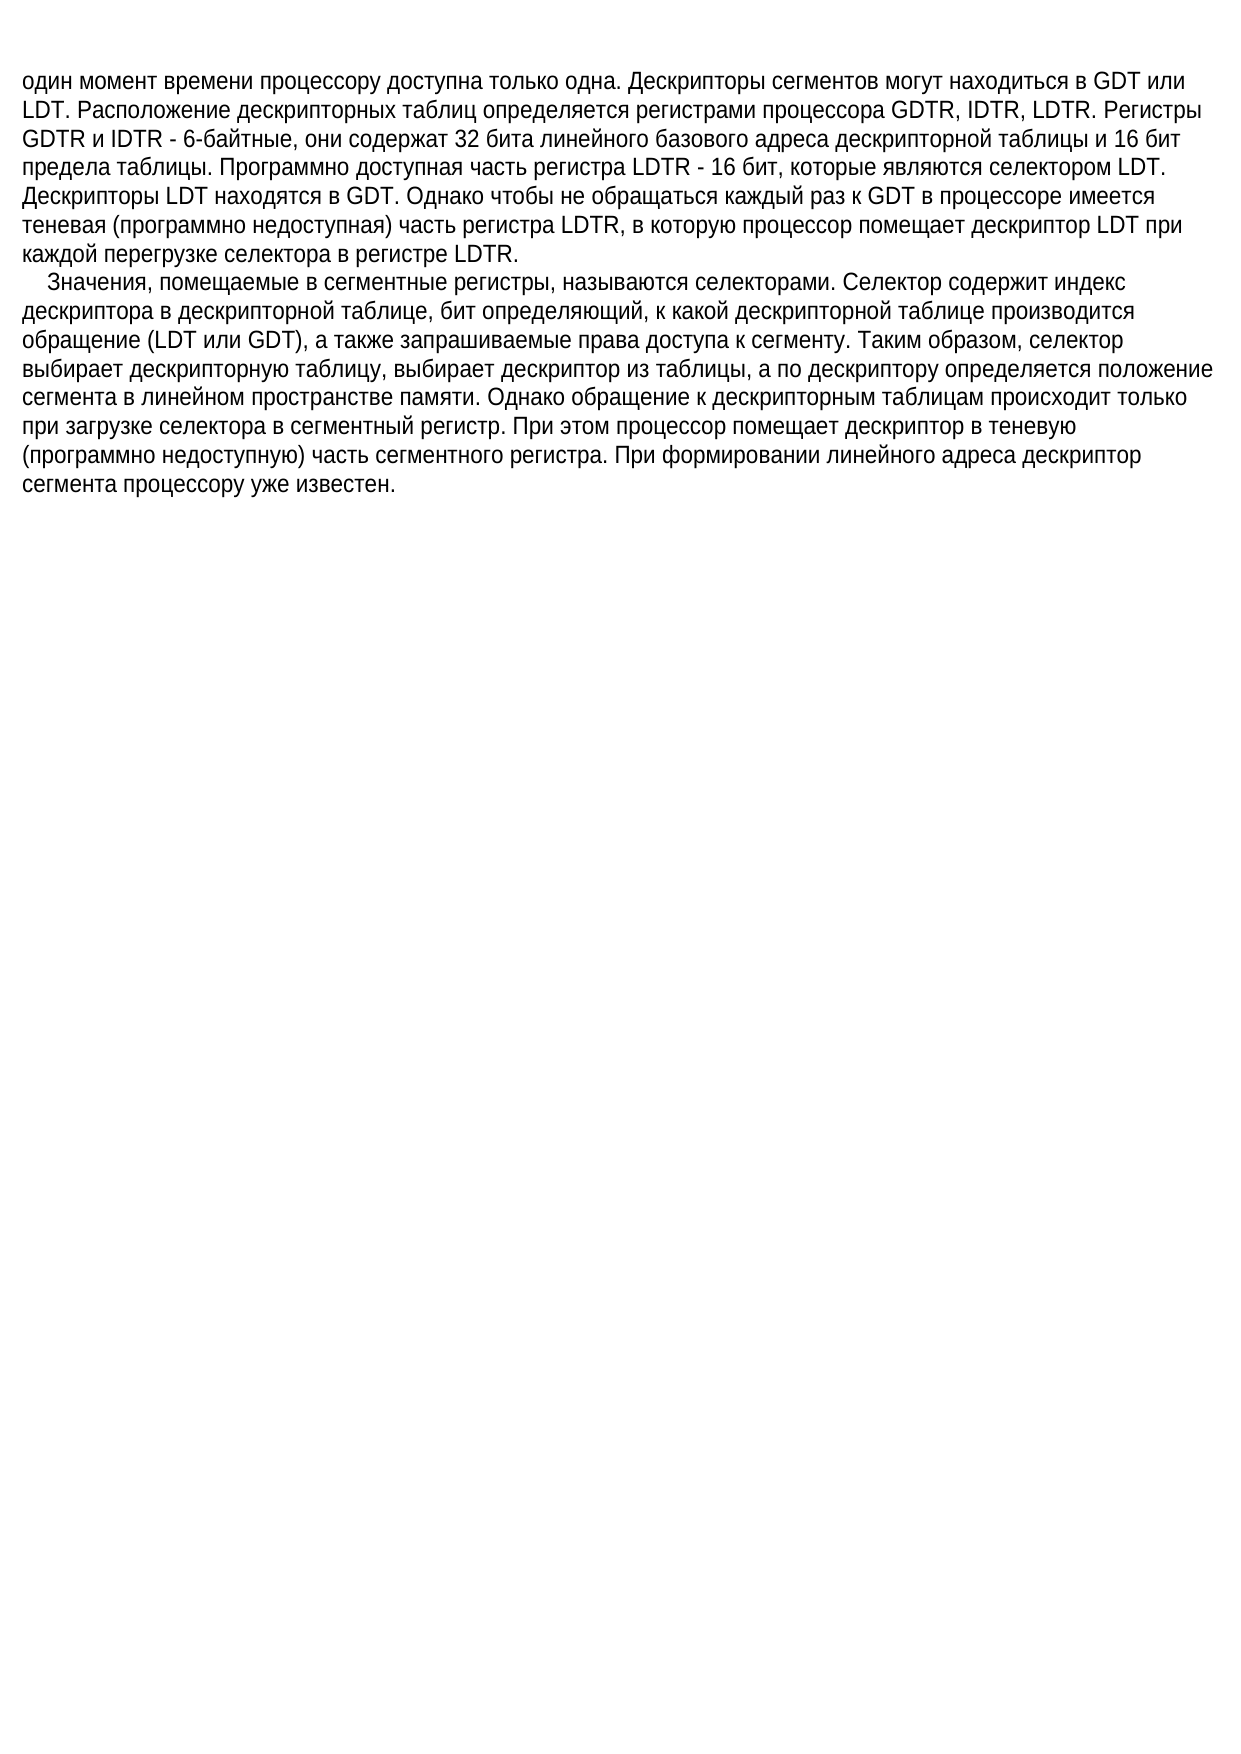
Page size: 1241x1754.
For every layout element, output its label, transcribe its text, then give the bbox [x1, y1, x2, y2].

text один момент времени процессору доступна только одна. Дескрипторы сегментов могут находиться в GDT или LDT. Расположение дескрипторных таблиц определяется регистрами процессора GDTR, IDTR, LDTR. Регистры GDTR и IDTR - 6-байтные, они содержат 32 бита линейного базового адреса дескрипторной таблицы и 16 бит предела таблицы. Программно доступная часть регистра LDTR - 16 бит, которые являются селектором LDT. Дескрипторы LDT находятся в GDT. Однако чтобы не обращаться каждый раз к GDT в процессоре имеется теневая (программно недоступная) часть регистра LDTR, в которую процессор помещает дескриптор LDT при каждой перегрузке селектора в регистре LDTR. Значения, помещаемые в сегментные регистры, называются селекторами. Селектор содержит индекс дескриптора в дескрипторной таблице, бит определяющий, к какой дескрипторной таблице производится обращение (LDT или GDT), а также запрашиваемые права доступа к сегменту. Таким образом, селектор выбирает дескрипторную таблицу, выбирает дескриптор из таблицы, а по дескриптору определяется положение сегмента в линейном пространстве памяти. Однако обращение к дескрипторным таблицам происходит только при загрузке селектора в сегментный регистр. При этом процессор помещает дескриптор в теневую (программно недоступную) часть сегментного регистра. При формировании линейного адреса дескриптор сегмента процессору уже известен. [22, 66, 1215, 497]
